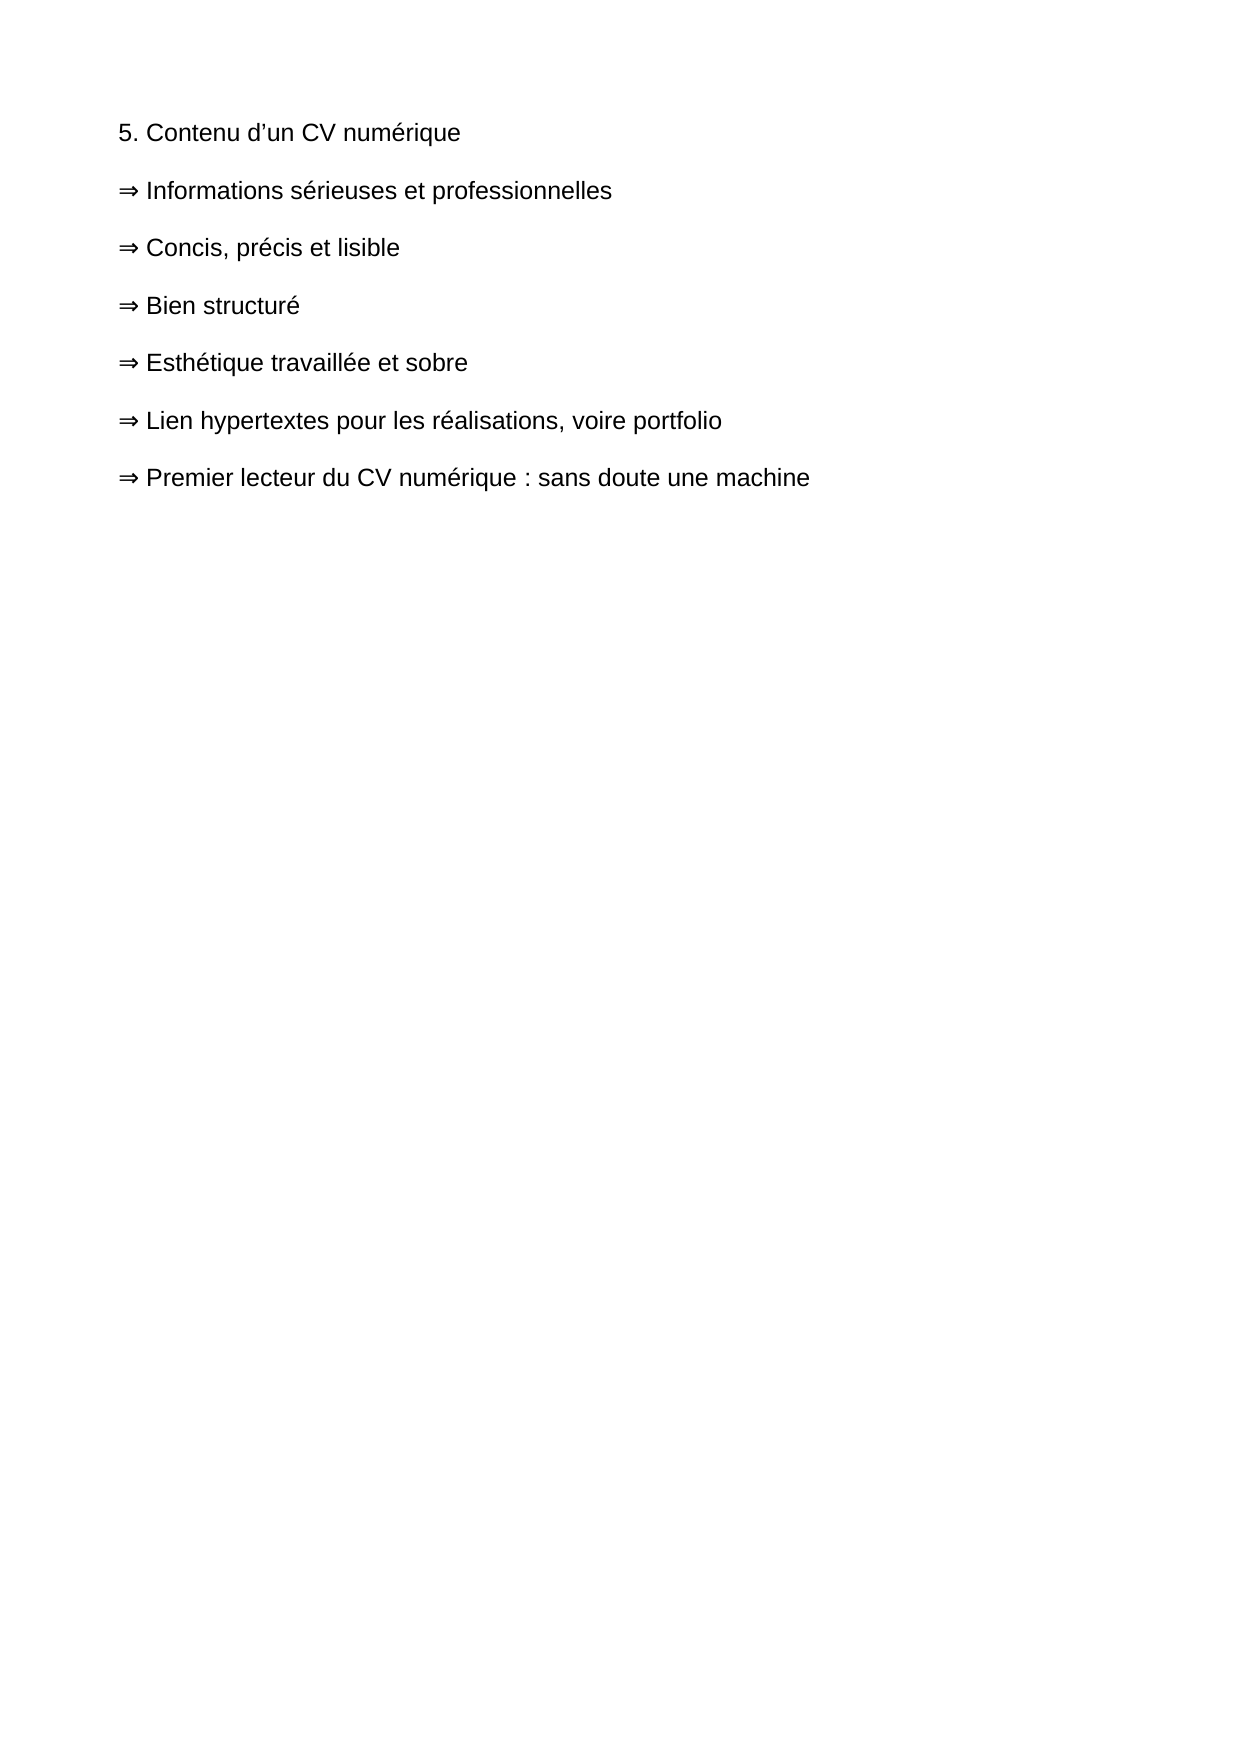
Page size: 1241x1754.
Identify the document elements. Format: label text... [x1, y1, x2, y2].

text ⇒ Premier lecteur du CV numérique : sans doute une machine [118, 463, 1122, 492]
text ⇒ Informations sérieuses et professionnelles [118, 176, 1122, 204]
text ⇒ Esthétique travaillée et sobre [118, 348, 1122, 377]
text ⇒ Lien hypertextes pour les réalisations, voire portfolio [118, 406, 1122, 434]
text ⇒ Bien structuré [118, 291, 1122, 319]
text 5. Contenu d’un CV numérique [118, 118, 1122, 147]
text ⇒ Concis, précis et lisible [118, 233, 1122, 262]
